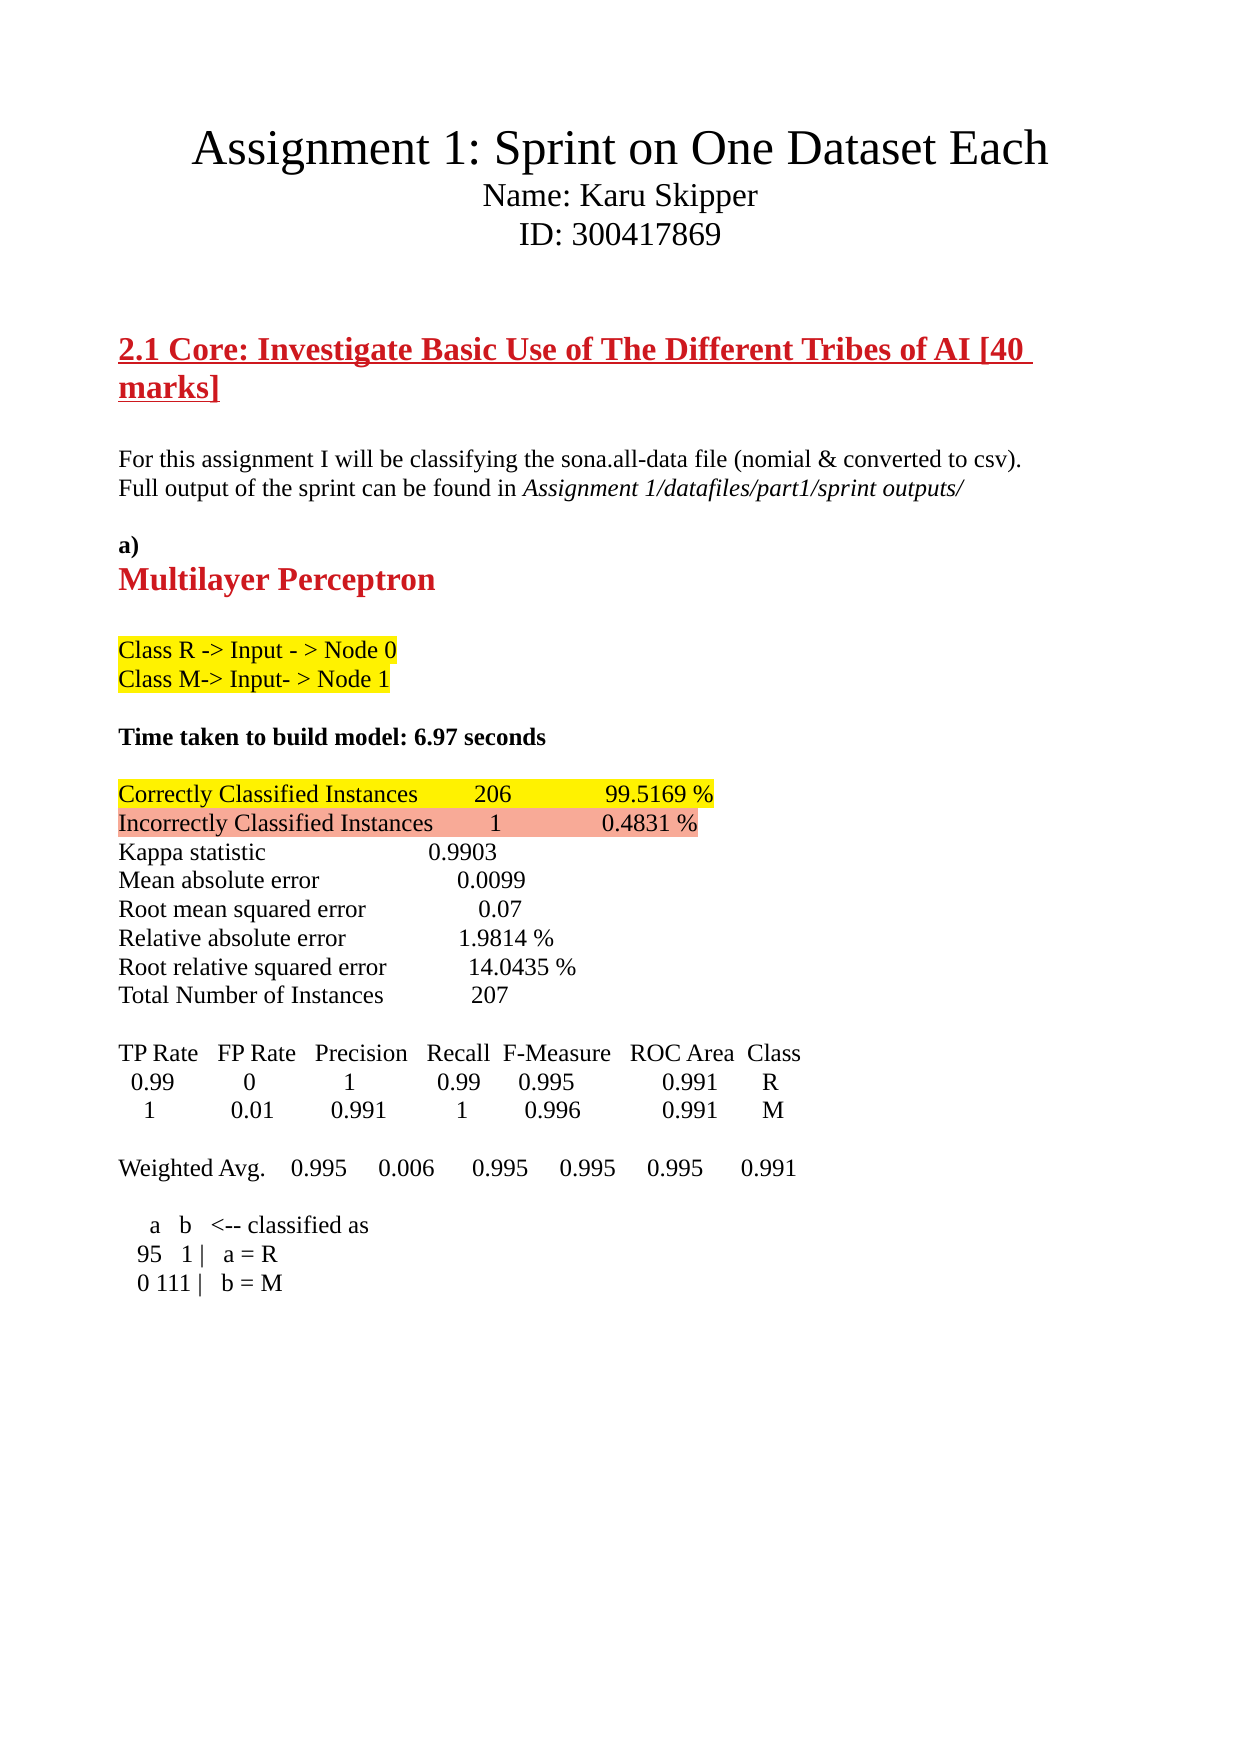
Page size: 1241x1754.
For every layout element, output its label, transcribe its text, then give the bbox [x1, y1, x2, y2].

text Correctly Classified Instances 206 99.5169 % [118, 779, 1122, 808]
text 1 0.01 0.991 1 0.996 0.991 M [118, 1096, 1122, 1124]
text For this assignment I will be classifying the sona.all-data file (nomial & converted to csv). [118, 444, 1122, 473]
text Multilayer Perceptron [118, 559, 1122, 597]
text Class M-> Input- > Node 1 [118, 664, 1122, 693]
text Name: Karu Skipper [118, 176, 1122, 214]
text Relative absolute error 1.9814 % [118, 923, 1122, 952]
text 0 111 | b = M [118, 1268, 1122, 1297]
text Assignment 1: Sprint on One Dataset Each [118, 118, 1122, 176]
text a) [118, 530, 1122, 559]
text ID: 300417869 [118, 214, 1122, 252]
text a b <-- classified as [118, 1211, 1122, 1239]
text 2.1 Core: Investigate Basic Use of The Different Tribes of AI [40 marks] [118, 329, 1122, 406]
text 95 1 | a = R [118, 1239, 1122, 1268]
text Root mean squared error 0.07 [118, 894, 1122, 923]
text TP Rate FP Rate Precision Recall F-Measure ROC Area Class [118, 1038, 1122, 1067]
text Kappa statistic 0.9903 [118, 837, 1122, 866]
text Mean absolute error 0.0099 [118, 866, 1122, 894]
text Full output of the sprint can be found in Assignment 1/datafiles/part1/sprint outputs/ [118, 473, 1122, 501]
text Total Number of Instances 207 [118, 981, 1122, 1009]
text Root relative squared error 14.0435 % [118, 952, 1122, 981]
text Class R -> Input - > Node 0 [118, 636, 1122, 664]
text Weighted Avg. 0.995 0.006 0.995 0.995 0.995 0.991 [118, 1153, 1122, 1182]
text 0.99 0 1 0.99 0.995 0.991 R [118, 1067, 1122, 1096]
text Incorrectly Classified Instances 1 0.4831 % [118, 808, 1122, 837]
text Time taken to build model: 6.97 seconds [118, 722, 1122, 751]
